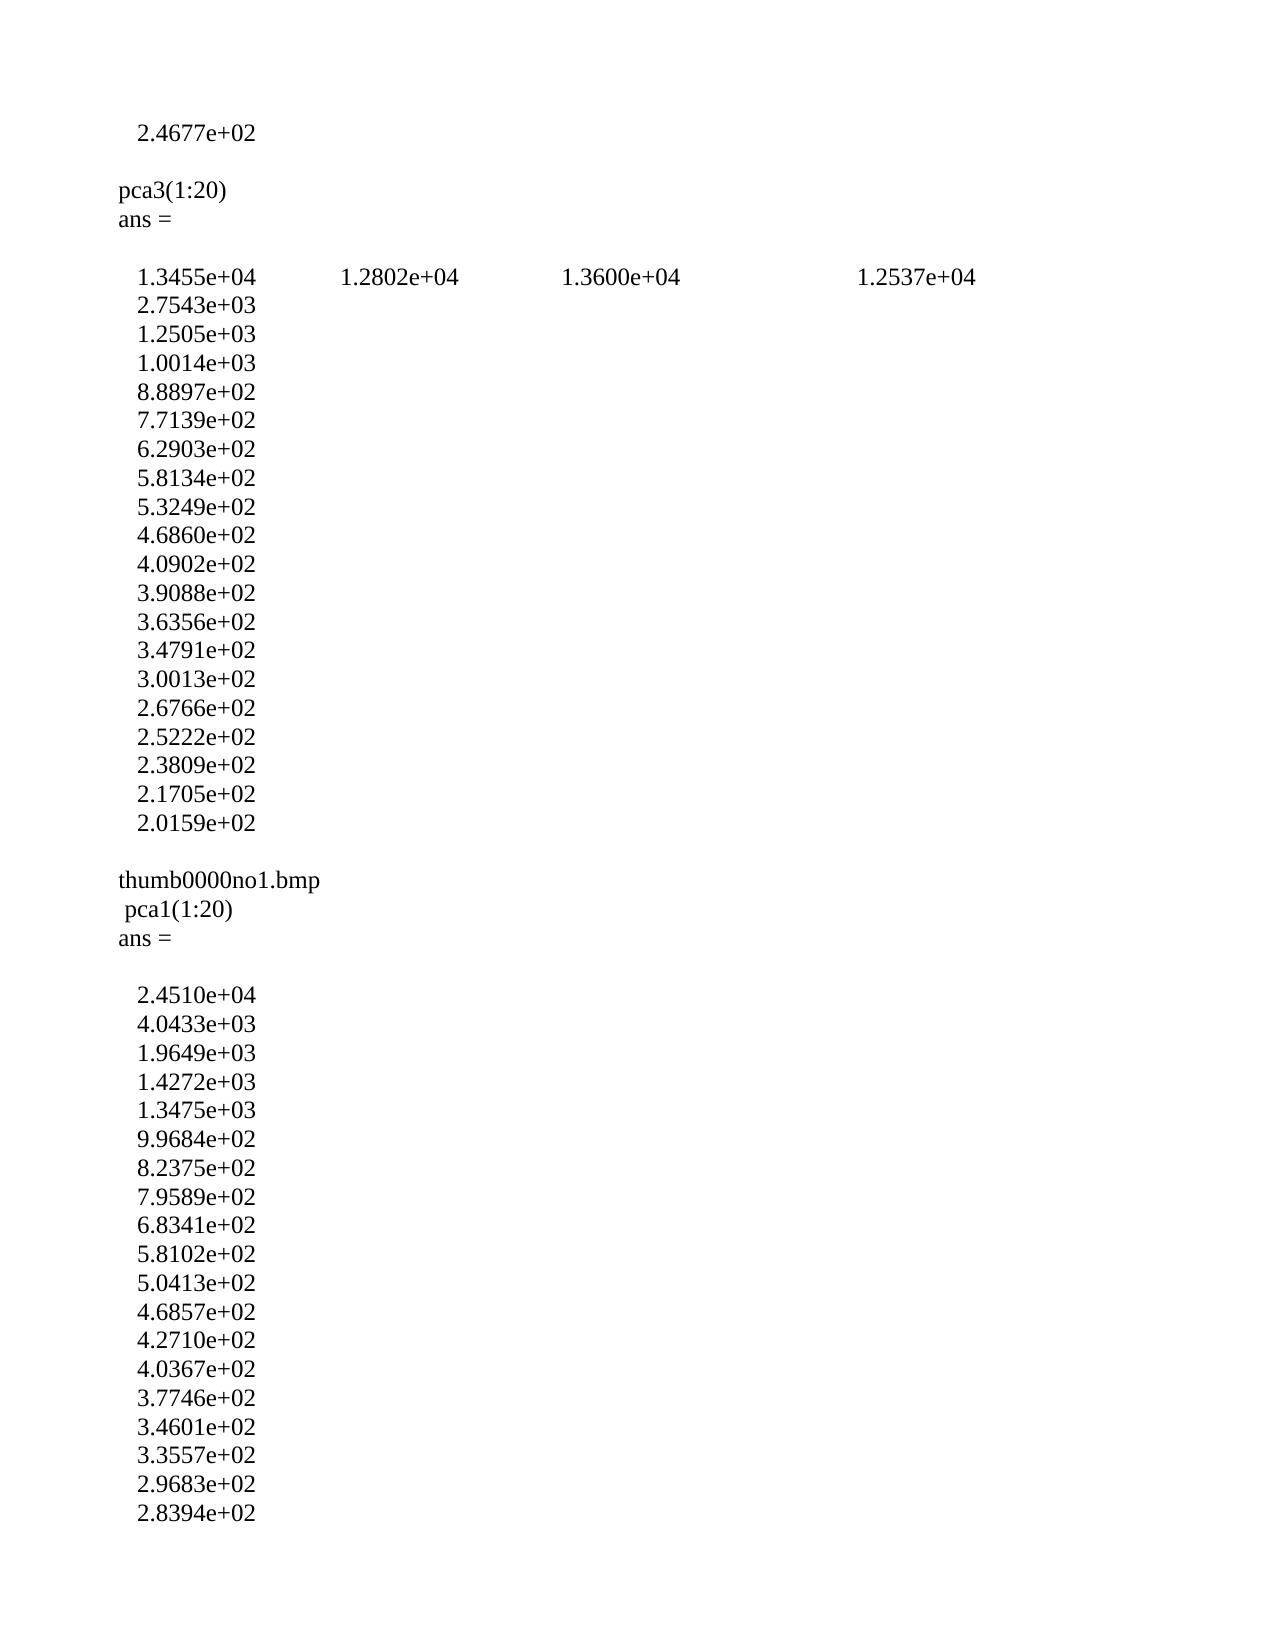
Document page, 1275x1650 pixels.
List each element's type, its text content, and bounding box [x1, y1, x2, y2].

text 5.8102e+02 [118, 1239, 1157, 1268]
text 6.8341e+02 [118, 1211, 1157, 1239]
text pca3(1:20) [118, 176, 1157, 204]
text 1.0014e+03 [118, 348, 1157, 377]
text 4.0902e+02 [118, 549, 1157, 578]
text 4.6857e+02 [118, 1297, 1157, 1326]
text 1.9649e+03 [118, 1038, 1157, 1067]
text 3.0013e+02 [118, 664, 1157, 693]
text 7.9589e+02 [118, 1182, 1157, 1211]
text 3.6356e+02 [118, 607, 1157, 636]
text 4.0433e+03 [118, 1009, 1157, 1038]
text 5.0413e+02 [118, 1268, 1157, 1297]
text 2.8394e+02 [118, 1498, 1157, 1527]
text 2.1705e+02 [118, 779, 1157, 808]
text 4.6860e+02 [118, 521, 1157, 549]
text 8.8897e+02 [118, 377, 1157, 406]
text 9.9684e+02 [118, 1124, 1157, 1153]
text 2.3809e+02 [118, 751, 1157, 779]
text 7.7139e+02 [118, 406, 1157, 434]
text 3.4601e+02 [118, 1412, 1157, 1441]
text ans = [118, 923, 1157, 952]
text 8.2375e+02 [118, 1153, 1157, 1182]
text 1.4272e+03 [118, 1067, 1157, 1096]
text pca1(1:20) [118, 894, 1157, 923]
text 3.9088e+02 [118, 578, 1157, 607]
text 2.4677e+02 [118, 118, 1157, 147]
text 2.9683e+02 [118, 1469, 1157, 1498]
text 3.3557e+02 [118, 1441, 1157, 1469]
text 4.2710e+02 [118, 1326, 1157, 1354]
text 1.3475e+03 [118, 1096, 1157, 1124]
text 2.4510e+04 [118, 981, 1157, 1009]
text 2.5222e+02 [118, 722, 1157, 751]
text thumb0000no1.bmp [118, 866, 1157, 894]
text 2.6766e+02 [118, 693, 1157, 722]
text 5.8134e+02 [118, 463, 1157, 492]
text 4.0367e+02 [118, 1354, 1157, 1383]
text 5.3249e+02 [118, 492, 1157, 521]
text 2.7543e+03 [118, 291, 1157, 319]
text 3.7746e+02 [118, 1383, 1157, 1412]
text 1.2505e+03 [118, 319, 1157, 348]
text 1.3455e+04 1.2802e+04 1.3600e+04 1.2537e+04 [118, 262, 1157, 291]
text 6.2903e+02 [118, 434, 1157, 463]
text 2.0159e+02 [118, 808, 1157, 837]
text ans = [118, 204, 1157, 233]
text 3.4791e+02 [118, 636, 1157, 664]
